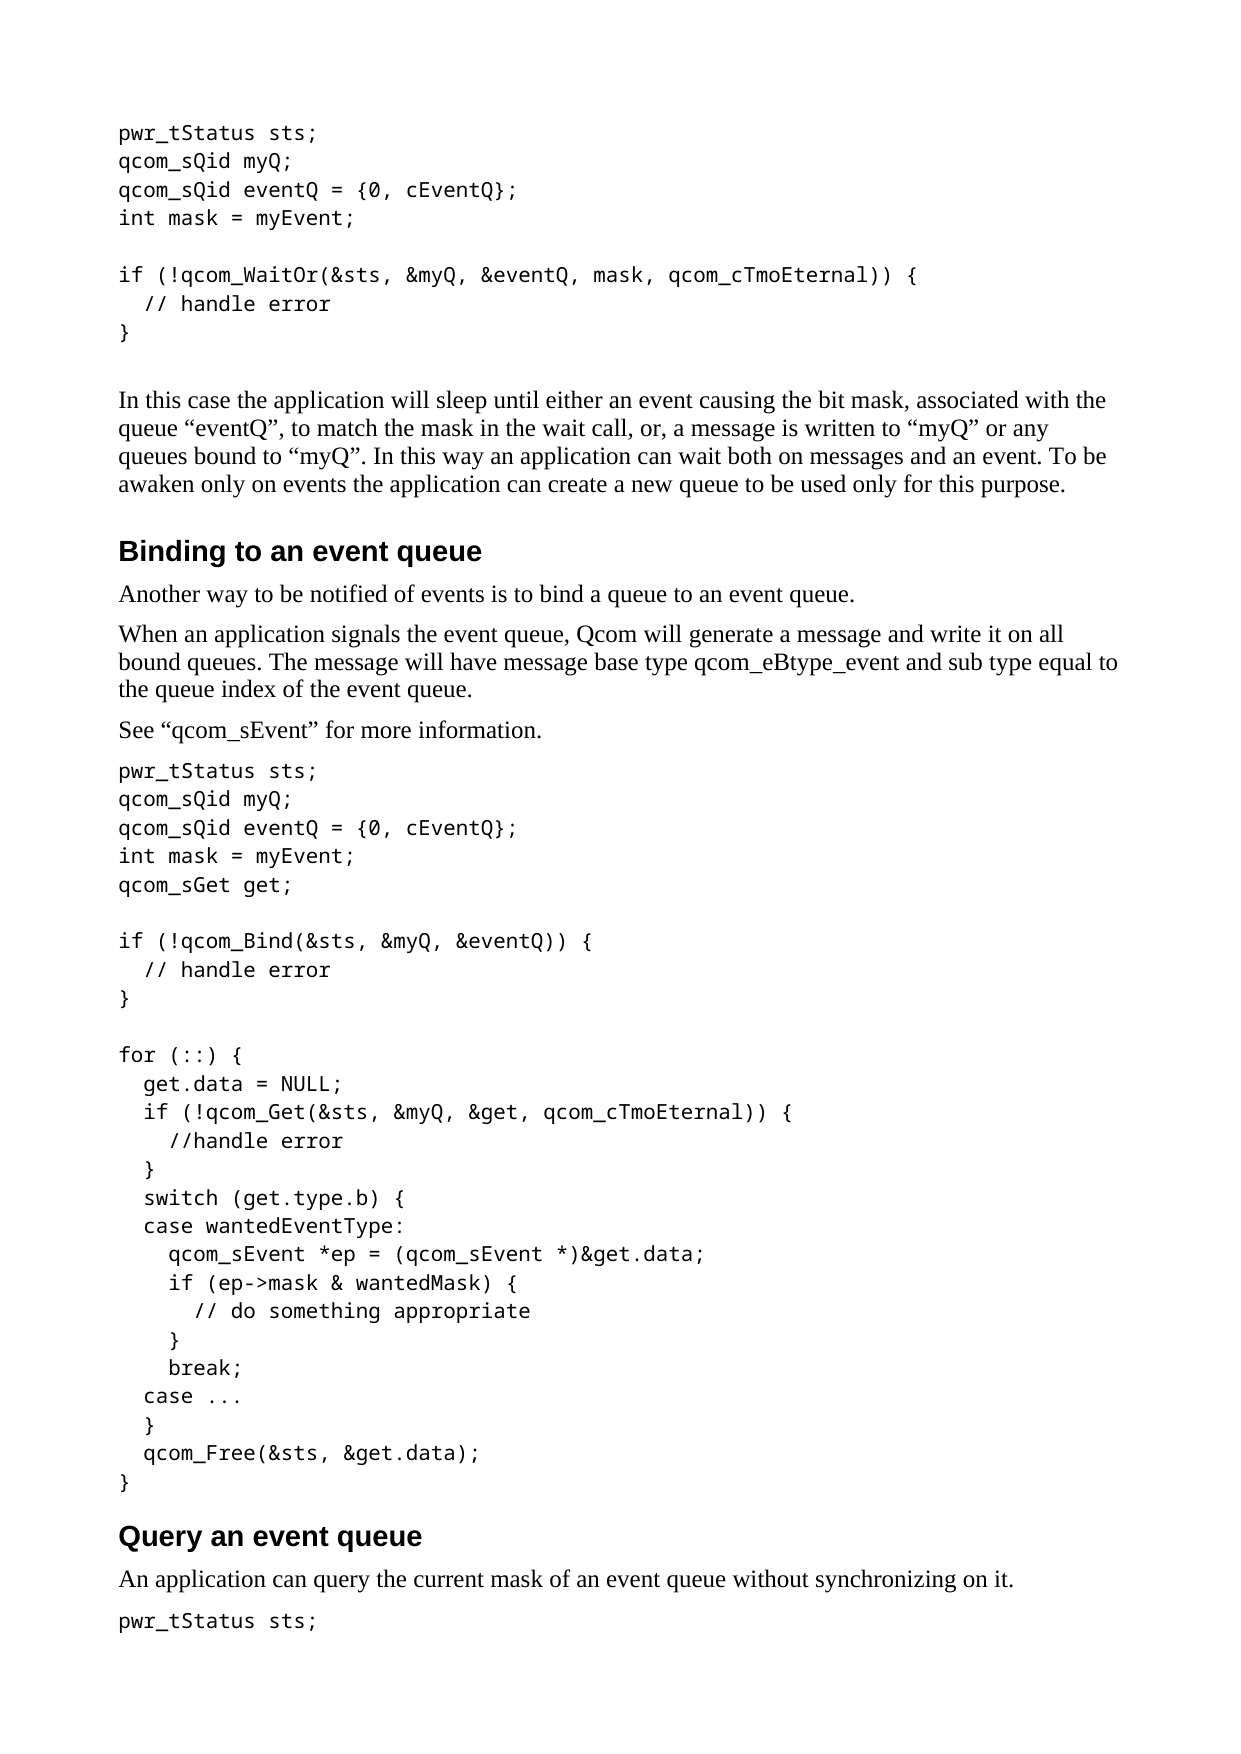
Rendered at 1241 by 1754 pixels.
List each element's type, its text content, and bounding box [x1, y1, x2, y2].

text break; [118, 1353, 1122, 1382]
text qcom_sQid eventQ = {0, cEventQ}; [118, 813, 1122, 841]
text switch (get.type.b) { [118, 1183, 1122, 1211]
text When an application signals the event queue, Qcom will generate a message and write it on all bound queues. The message will have message base type qcom_eBtype_event and sub type equal to the queue index of the event queue. [118, 620, 1122, 703]
text qcom_sGet get; [118, 870, 1122, 898]
text int mask = myEvent; [118, 203, 1122, 232]
text } [118, 317, 1122, 346]
text } [118, 983, 1122, 1012]
subtitle Query an event queue [118, 1520, 1122, 1553]
text qcom_sEvent *ep = (qcom_sEvent *)&get.data; [118, 1239, 1122, 1268]
subtitle Binding to an event queue [118, 535, 1122, 567]
text // do something appropriate [118, 1296, 1122, 1325]
text qcom_sQid eventQ = {0, cEventQ}; [118, 175, 1122, 203]
text pwr_tStatus sts; [118, 756, 1122, 784]
text if (ep->mask & wantedMask) { [118, 1268, 1122, 1296]
text for (::) { [118, 1040, 1122, 1069]
text case ... [118, 1382, 1122, 1410]
text get.data = NULL; [118, 1069, 1122, 1097]
text if (!qcom_Bind(&sts, &myQ, &eventQ)) { [118, 927, 1122, 955]
text } [118, 1410, 1122, 1438]
text } [118, 1325, 1122, 1353]
text if (!qcom_Get(&sts, &myQ, &get, qcom_cTmoEternal)) { [118, 1097, 1122, 1126]
text In this case the application will sleep until either an event causing the bit mask, associated with the queue “eventQ”, to match the mask in the wait call, or, a message is written to “myQ” or any queues bound to “myQ”. In this way an application can wait both on messages and an event. To be awaken only on events the application can create a new queue to be used only for this purpose. [118, 387, 1122, 497]
text qcom_sQid myQ; [118, 147, 1122, 175]
text if (!qcom_WaitOr(&sts, &myQ, &eventQ, mask, qcom_cTmoEternal)) { [118, 260, 1122, 289]
text pwr_tStatus sts; [118, 118, 1122, 147]
text case wantedEventType: [118, 1211, 1122, 1239]
text See “qcom_sEvent” for more information. [118, 716, 1122, 743]
text pwr_tStatus sts; [118, 1606, 1122, 1634]
text //handle error [118, 1126, 1122, 1154]
text Another way to be notified of events is to bind a queue to an event queue. [118, 580, 1122, 608]
text An application can query the current mask of an event queue without synchronizing on it. [118, 1566, 1122, 1593]
text qcom_Free(&sts, &get.data); [118, 1438, 1122, 1467]
text qcom_sQid myQ; [118, 784, 1122, 813]
text } [118, 1467, 1122, 1495]
text } [118, 1154, 1122, 1183]
text // handle error [118, 955, 1122, 983]
text // handle error [118, 289, 1122, 317]
text int mask = myEvent; [118, 841, 1122, 870]
